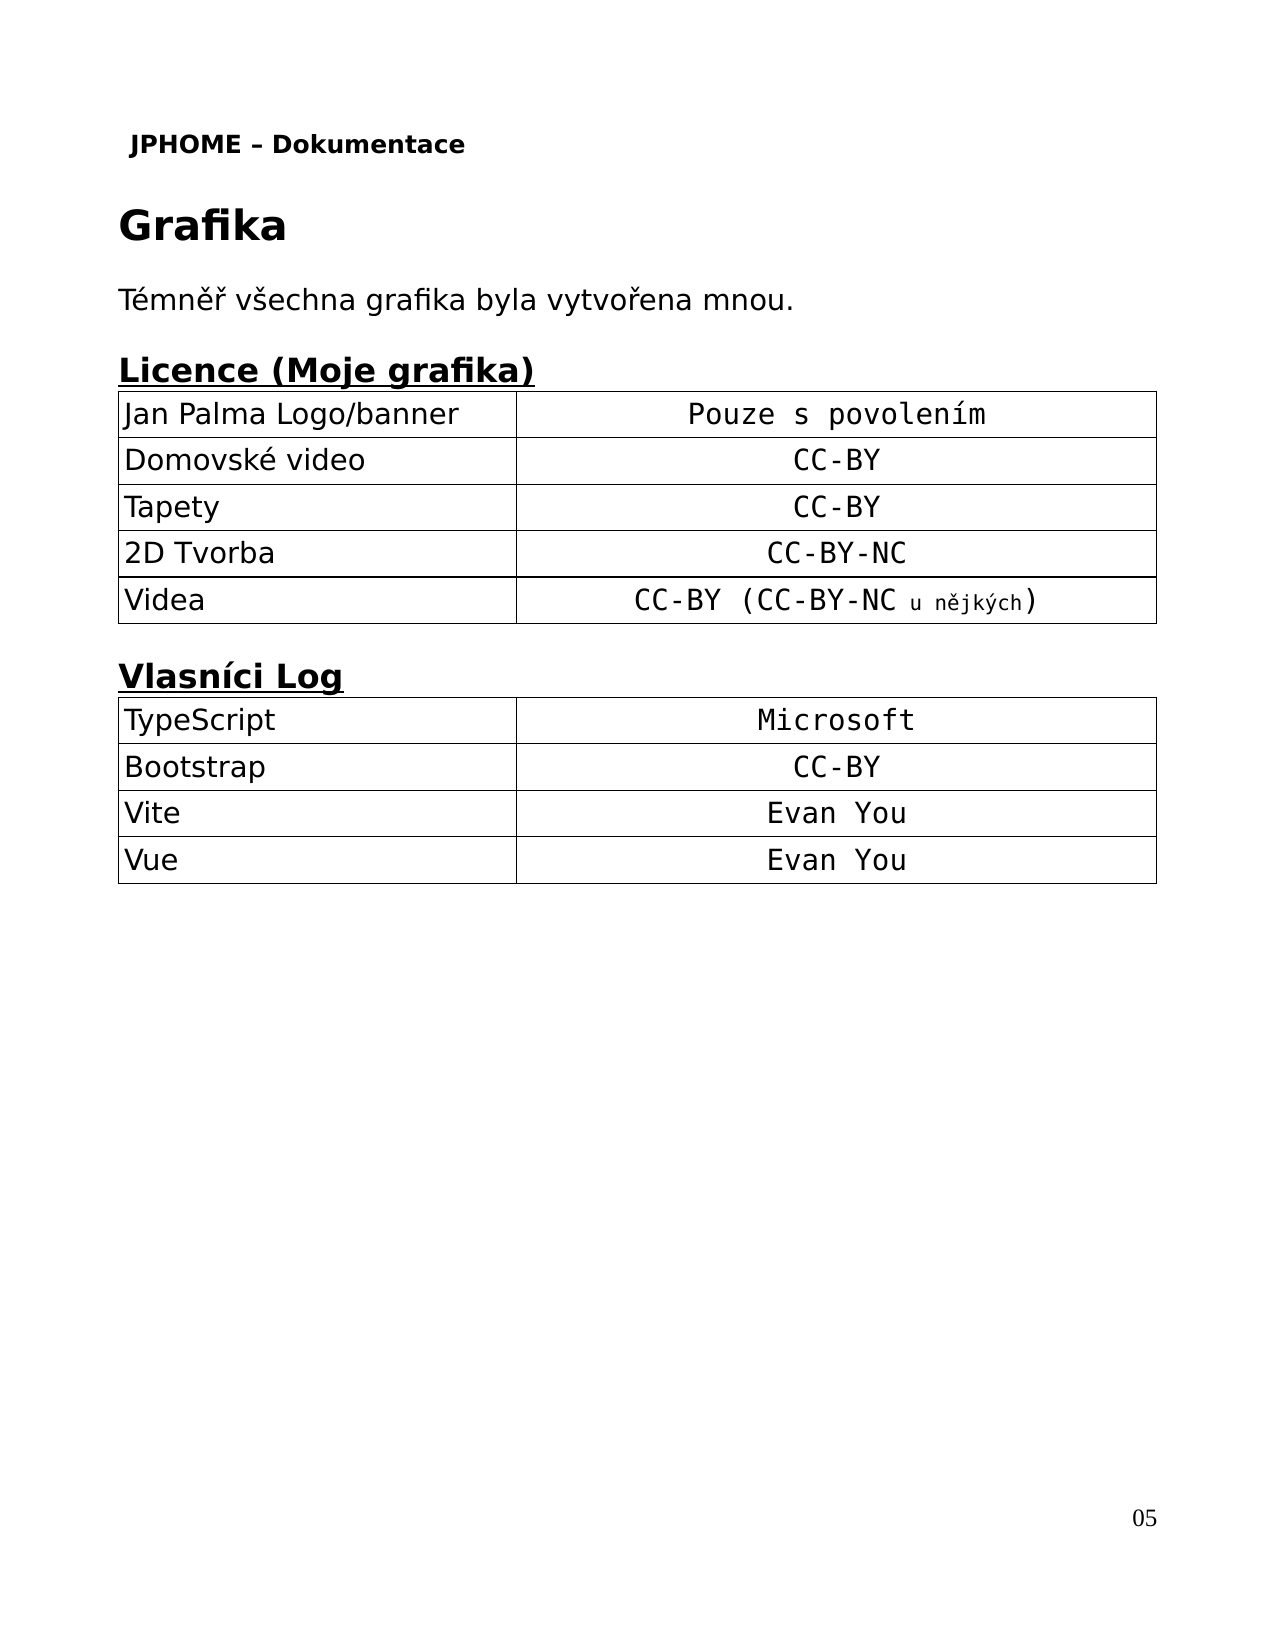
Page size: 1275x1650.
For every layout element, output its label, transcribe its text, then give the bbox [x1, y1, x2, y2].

table_header TypeScript [119, 698, 516, 743]
table_header Microsoft [517, 698, 1156, 743]
table_cell CC-BY (CC-BY-NC u nějkých) [517, 578, 1156, 623]
table_cell Tapety [119, 485, 516, 530]
table_cell CC-BY [517, 744, 1156, 789]
table_cell Bootstrap [119, 744, 516, 789]
table_cell CC-BY [517, 438, 1156, 483]
table_cell CC-BY-NC [517, 531, 1156, 576]
text Vlasníci Log [118, 658, 1157, 697]
table_cell Evan You [517, 791, 1156, 836]
table_header Pouze s povolením [517, 392, 1156, 437]
table_cell 2D Tvorba [119, 531, 516, 576]
text Grafika [118, 201, 1157, 250]
table_cell Vite [119, 791, 516, 836]
table_cell Vue [119, 837, 516, 882]
text Licence (Moje grafika) [118, 352, 1157, 391]
table_cell Videa [119, 578, 516, 623]
text Témněř všechna grafika byla vytvořena mnou. [118, 284, 1157, 318]
table_cell Evan You [517, 837, 1156, 882]
table_cell Domovské video [119, 438, 516, 483]
table_header Jan Palma Logo/banner [119, 392, 516, 437]
table_cell CC-BY [517, 485, 1156, 530]
